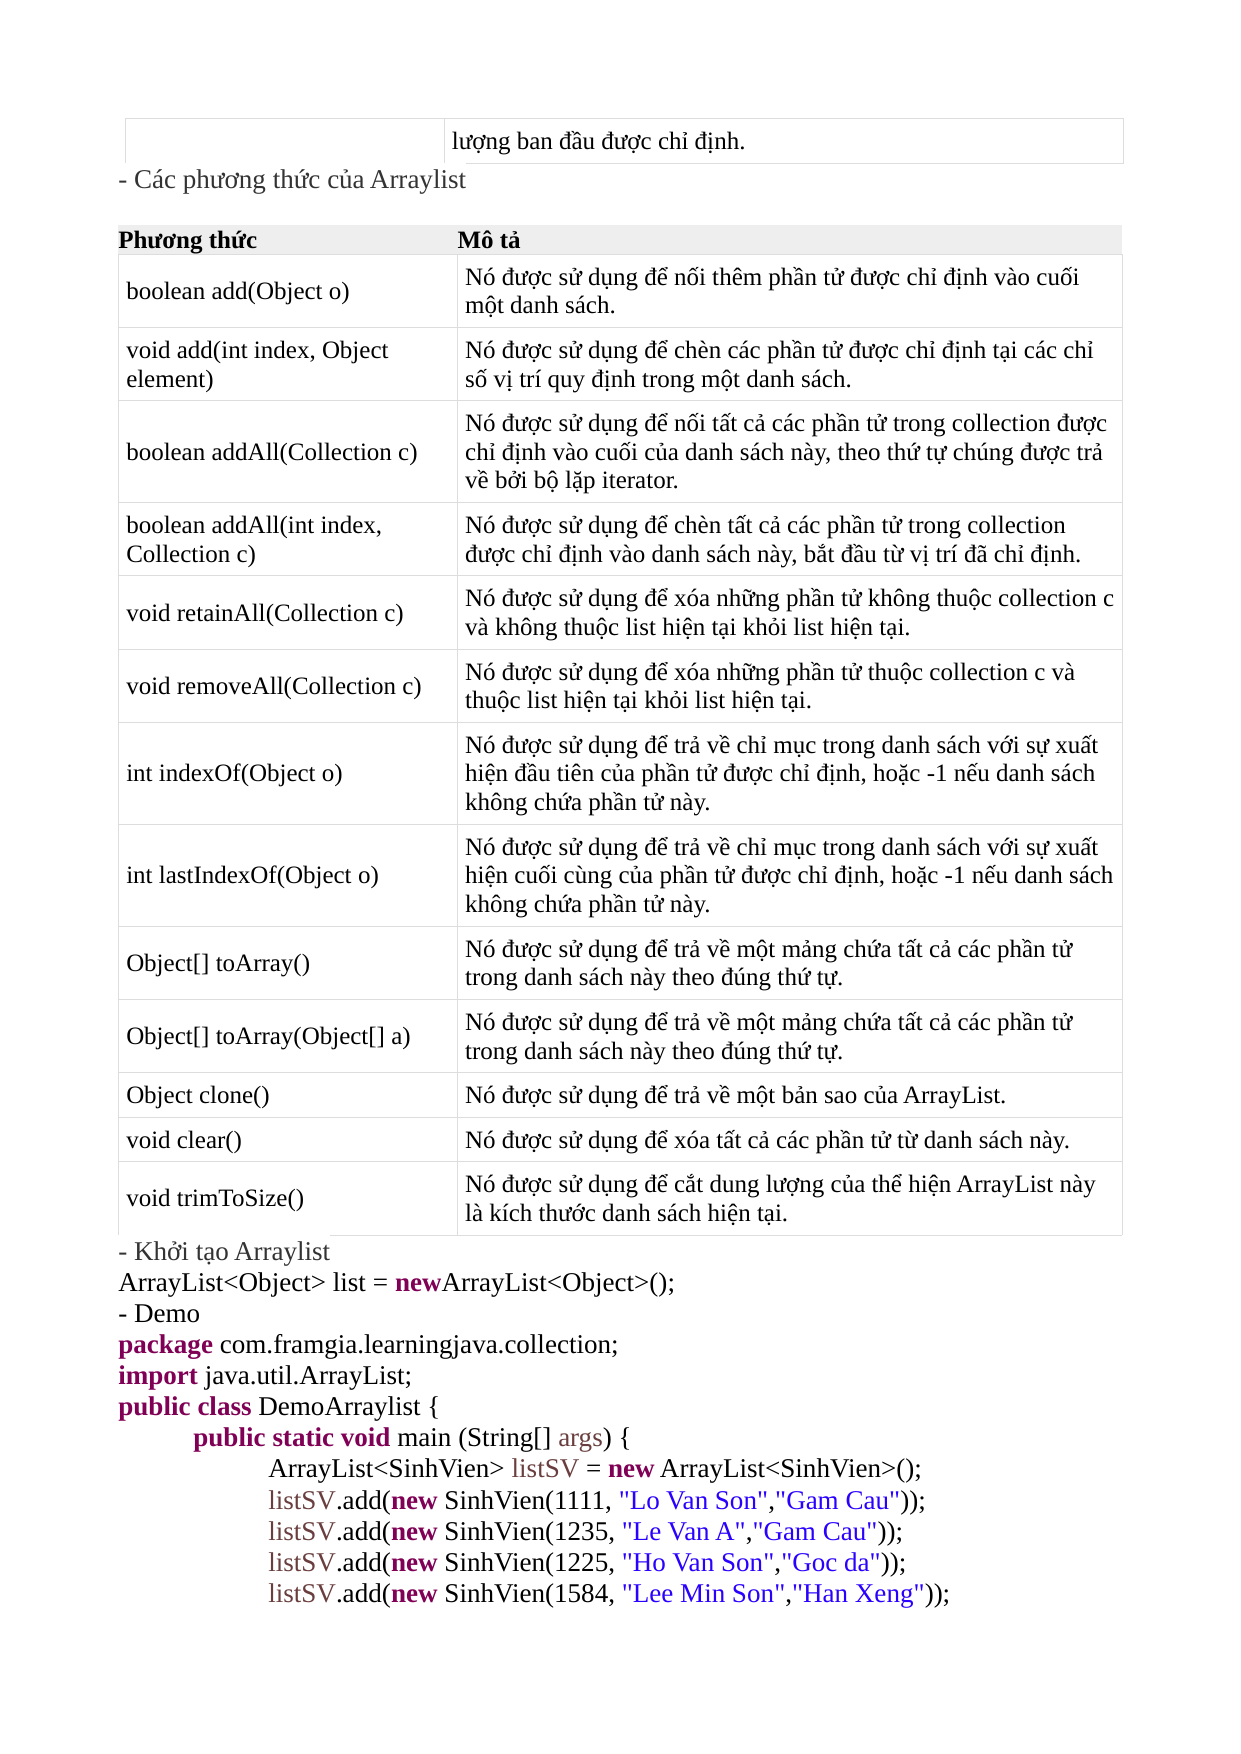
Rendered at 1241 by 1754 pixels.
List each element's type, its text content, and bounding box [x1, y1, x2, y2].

text listSV.add(new SinhVien(1584, "Lee Min Son","Han Xeng")); [118, 1577, 1122, 1608]
text package com.framgia.learningjava.collection; [118, 1328, 1122, 1359]
text listSV.add(new SinhVien(1235, "Le Van A","Gam Cau")); [118, 1515, 1122, 1546]
table_cell Nó được sử dụng để xóa những phần tử thuộc collection c và thuộc list hiện tại khỏi list hiện tại. [458, 650, 1122, 722]
table_cell void clear() [119, 1118, 457, 1161]
table_cell Nó được sử dụng để xóa những phần tử không thuộc collection c và không thuộc list hiện tại khỏi list hiện tại. [458, 576, 1122, 649]
table_header Phương thức [118, 225, 457, 254]
table_cell Nó được sử dụng để chèn các phần tử được chỉ định tại các chỉ số vị trí quy định trong một danh sách. [458, 328, 1122, 400]
text - Demo [118, 1297, 1122, 1328]
table_cell Nó được sử dụng để nối tất cả các phần tử trong collection được chỉ định vào cuối của danh sách này, theo thứ tự chúng được trả về bởi bộ lặp iterator. [458, 401, 1122, 502]
text ArrayList<Object> list = newArrayList<Object>(); [118, 1266, 1122, 1297]
table_cell Nó được sử dụng để trả về một bản sao của ArrayList. [458, 1073, 1122, 1117]
table_cell Nó được sử dụng để chèn tất cả các phần tử trong collection được chỉ định vào danh sách này, bắt đầu từ vị trí đã chỉ định. [458, 503, 1122, 575]
table_cell int indexOf(Object o) [119, 723, 457, 824]
table_cell Nó được sử dụng để trả về một mảng chứa tất cả các phần tử trong danh sách này theo đúng thứ tự. [458, 1000, 1122, 1072]
text public static void main (String[] args) { [118, 1421, 1122, 1453]
table_cell void removeAll(Collection c) [119, 650, 457, 722]
table_cell void trimToSize() [119, 1162, 457, 1234]
table_cell Nó được sử dụng để trả về chỉ mục trong danh sách với sự xuất hiện cuối cùng của phần tử được chỉ định, hoặc -1 nếu danh sách không chứa phần tử này. [458, 825, 1122, 926]
table_cell boolean addAll(Collection c) [119, 401, 457, 502]
table_cell Object[] toArray() [119, 927, 457, 999]
text listSV.add(new SinhVien(1225, "Ho Van Son","Goc da")); [118, 1546, 1122, 1577]
table_cell int lastIndexOf(Object o) [119, 825, 457, 926]
table_cell boolean add(Object o) [119, 255, 457, 327]
table_cell Nó được sử dụng để cắt dung lượng của thể hiện ArrayList này là kích thước danh sách hiện tại. [458, 1162, 1122, 1234]
text - Khởi tạo Arraylist [118, 1236, 1122, 1266]
text listSV.add(new SinhVien(1111, "Lo Van Son","Gam Cau")); [118, 1484, 1122, 1515]
text ArrayList<SinhVien> listSV = new ArrayList<SinhVien>(); [118, 1453, 1122, 1484]
table_cell Object[] toArray(Object[] a) [119, 1000, 457, 1072]
table_cell lượng ban đầu được chỉ định. [445, 119, 1123, 163]
table_cell Nó được sử dụng để nối thêm phần tử được chỉ định vào cuối một danh sách. [458, 255, 1122, 327]
table_cell [126, 119, 444, 163]
table_cell Nó được sử dụng để trả về chỉ mục trong danh sách với sự xuất hiện đầu tiên của phần tử được chỉ định, hoặc -1 nếu danh sách không chứa phần tử này. [458, 723, 1122, 824]
table_cell void add(int index, Object element) [119, 328, 457, 400]
table_cell boolean addAll(int index, Collection c) [119, 503, 457, 575]
table_cell Nó được sử dụng để trả về một mảng chứa tất cả các phần tử trong danh sách này theo đúng thứ tự. [458, 927, 1122, 999]
text import java.util.ArrayList; [118, 1359, 1122, 1390]
text public class DemoArraylist { [118, 1390, 1122, 1421]
text - Các phương thức của Arraylist [118, 163, 1122, 194]
table_header Mô tả [457, 225, 1122, 254]
table_cell Nó được sử dụng để xóa tất cả các phần tử từ danh sách này. [458, 1118, 1122, 1161]
table_cell void retainAll(Collection c) [119, 576, 457, 649]
table_cell Object clone() [119, 1073, 457, 1117]
